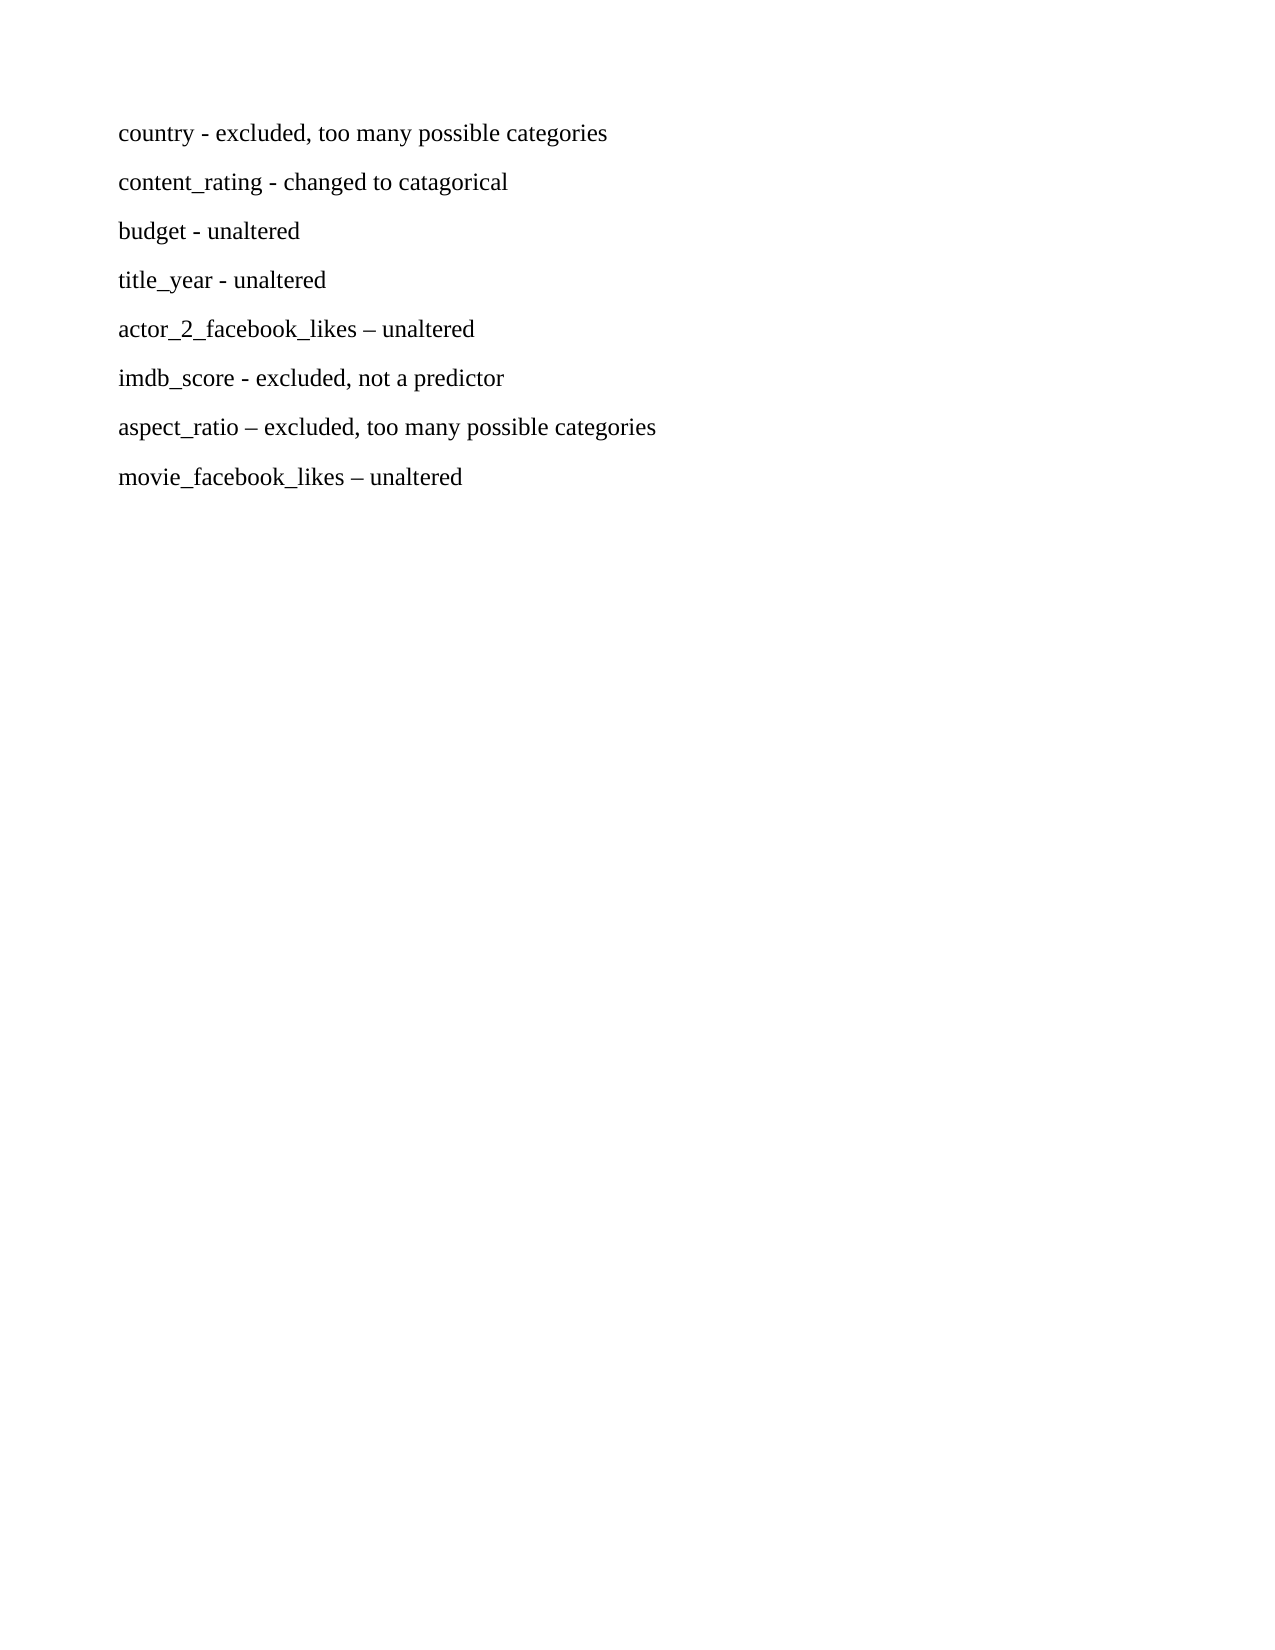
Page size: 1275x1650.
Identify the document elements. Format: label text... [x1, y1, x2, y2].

text aspect_ratio – excluded, too many possible categories [118, 412, 1157, 441]
text country - excluded, too many possible categories [118, 118, 1157, 147]
text title_year - unaltered [118, 265, 1157, 294]
text content_rating - changed to catagorical [118, 167, 1157, 196]
text actor_2_facebook_likes – unaltered [118, 314, 1157, 343]
text budget - unaltered [118, 216, 1157, 245]
text movie_facebook_likes – unaltered [118, 462, 1157, 490]
text imdb_score - excluded, not a predictor [118, 363, 1157, 392]
